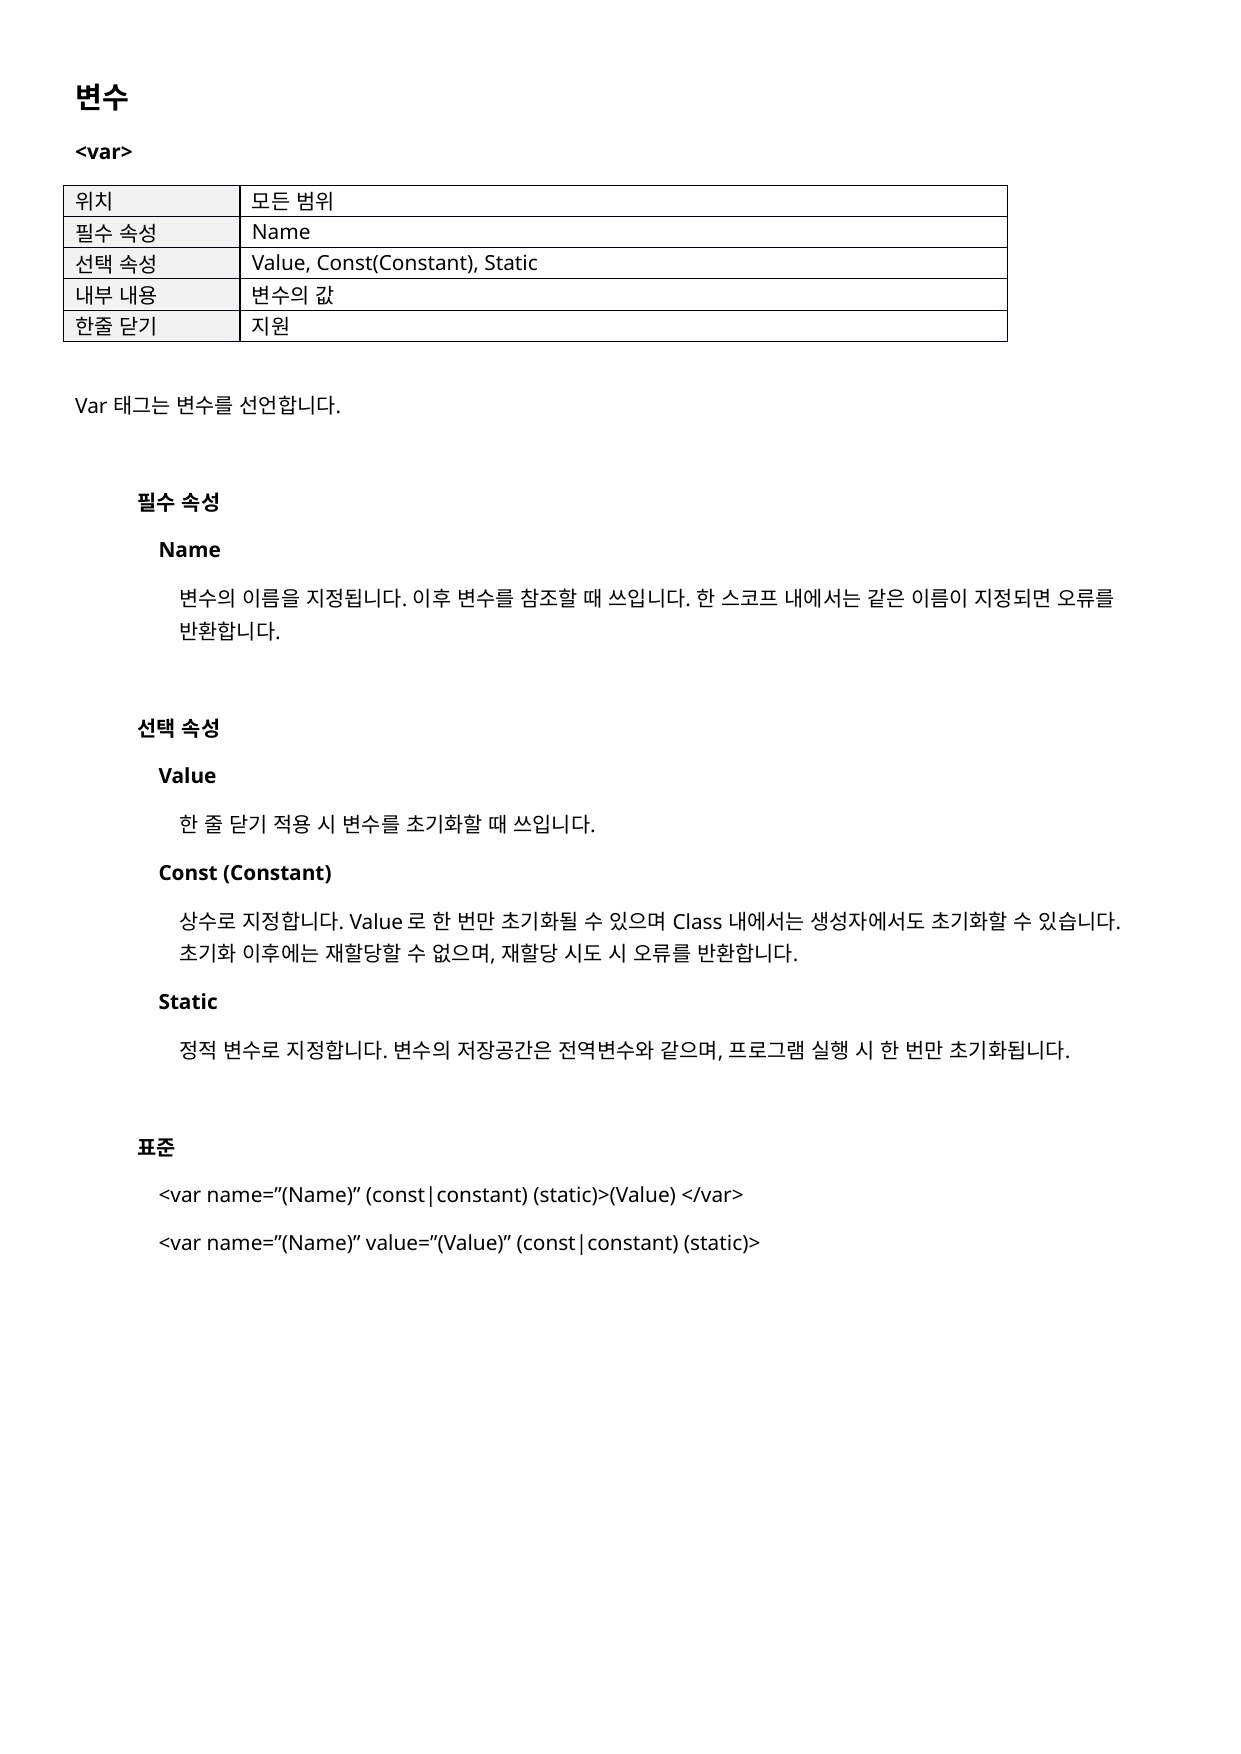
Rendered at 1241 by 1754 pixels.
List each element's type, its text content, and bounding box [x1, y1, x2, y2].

table_cell 필수 속성 [64, 217, 239, 247]
table_cell 변수의 값 [241, 279, 1007, 309]
table_cell Value, Const(Constant), Static [241, 248, 1007, 278]
text 상수로 지정합니다. Value로 한 번만 초기화될 수 있으며 Class 내에서는 생성자에서도 초기화할 수 있습니다. 초기화 이후에는 재할당할 수 없으며, 재할당 시도 시 오류를 반환합니다. [179, 905, 1165, 968]
table_header 위치 [64, 186, 239, 216]
subtitle <var> [75, 137, 1165, 166]
table_cell Name [241, 217, 1007, 247]
text Var 태그는 변수를 선언합니다. [75, 389, 1165, 419]
subtitle Const (Constant) [158, 858, 1165, 886]
table_cell 한줄 닫기 [64, 311, 239, 341]
subtitle 표준 [137, 1131, 1165, 1161]
subtitle 선택 속성 [137, 712, 1165, 742]
text <var name=”(Name)” value=”(Value)” (const|constant) (static)> [158, 1228, 1165, 1256]
table_cell 내부 내용 [64, 279, 239, 309]
text 한 줄 닫기 적용 시 변수를 초기화할 때 쓰입니다. [179, 808, 1165, 839]
subtitle 변수 [75, 75, 1165, 117]
table_header 모든 범위 [241, 186, 1007, 216]
text 정적 변수로 지정합니다. 변수의 저장공간은 전역변수와 같으며, 프로그램 실행 시 한 번만 초기화됩니다. [179, 1034, 1165, 1065]
subtitle Value [158, 761, 1165, 789]
subtitle 필수 속성 [137, 486, 1165, 516]
text 변수의 이름을 지정됩니다. 이후 변수를 참조할 때 쓰입니다. 한 스코프 내에서는 같은 이름이 지정되면 오류를 반환합니다. [179, 582, 1165, 645]
table_cell 선택 속성 [64, 248, 239, 278]
subtitle Name [158, 535, 1165, 563]
text <var name=”(Name)” (const|constant) (static)>(Value) </var> [158, 1180, 1165, 1209]
table_cell 지원 [241, 311, 1007, 341]
subtitle Static [158, 987, 1165, 1016]
